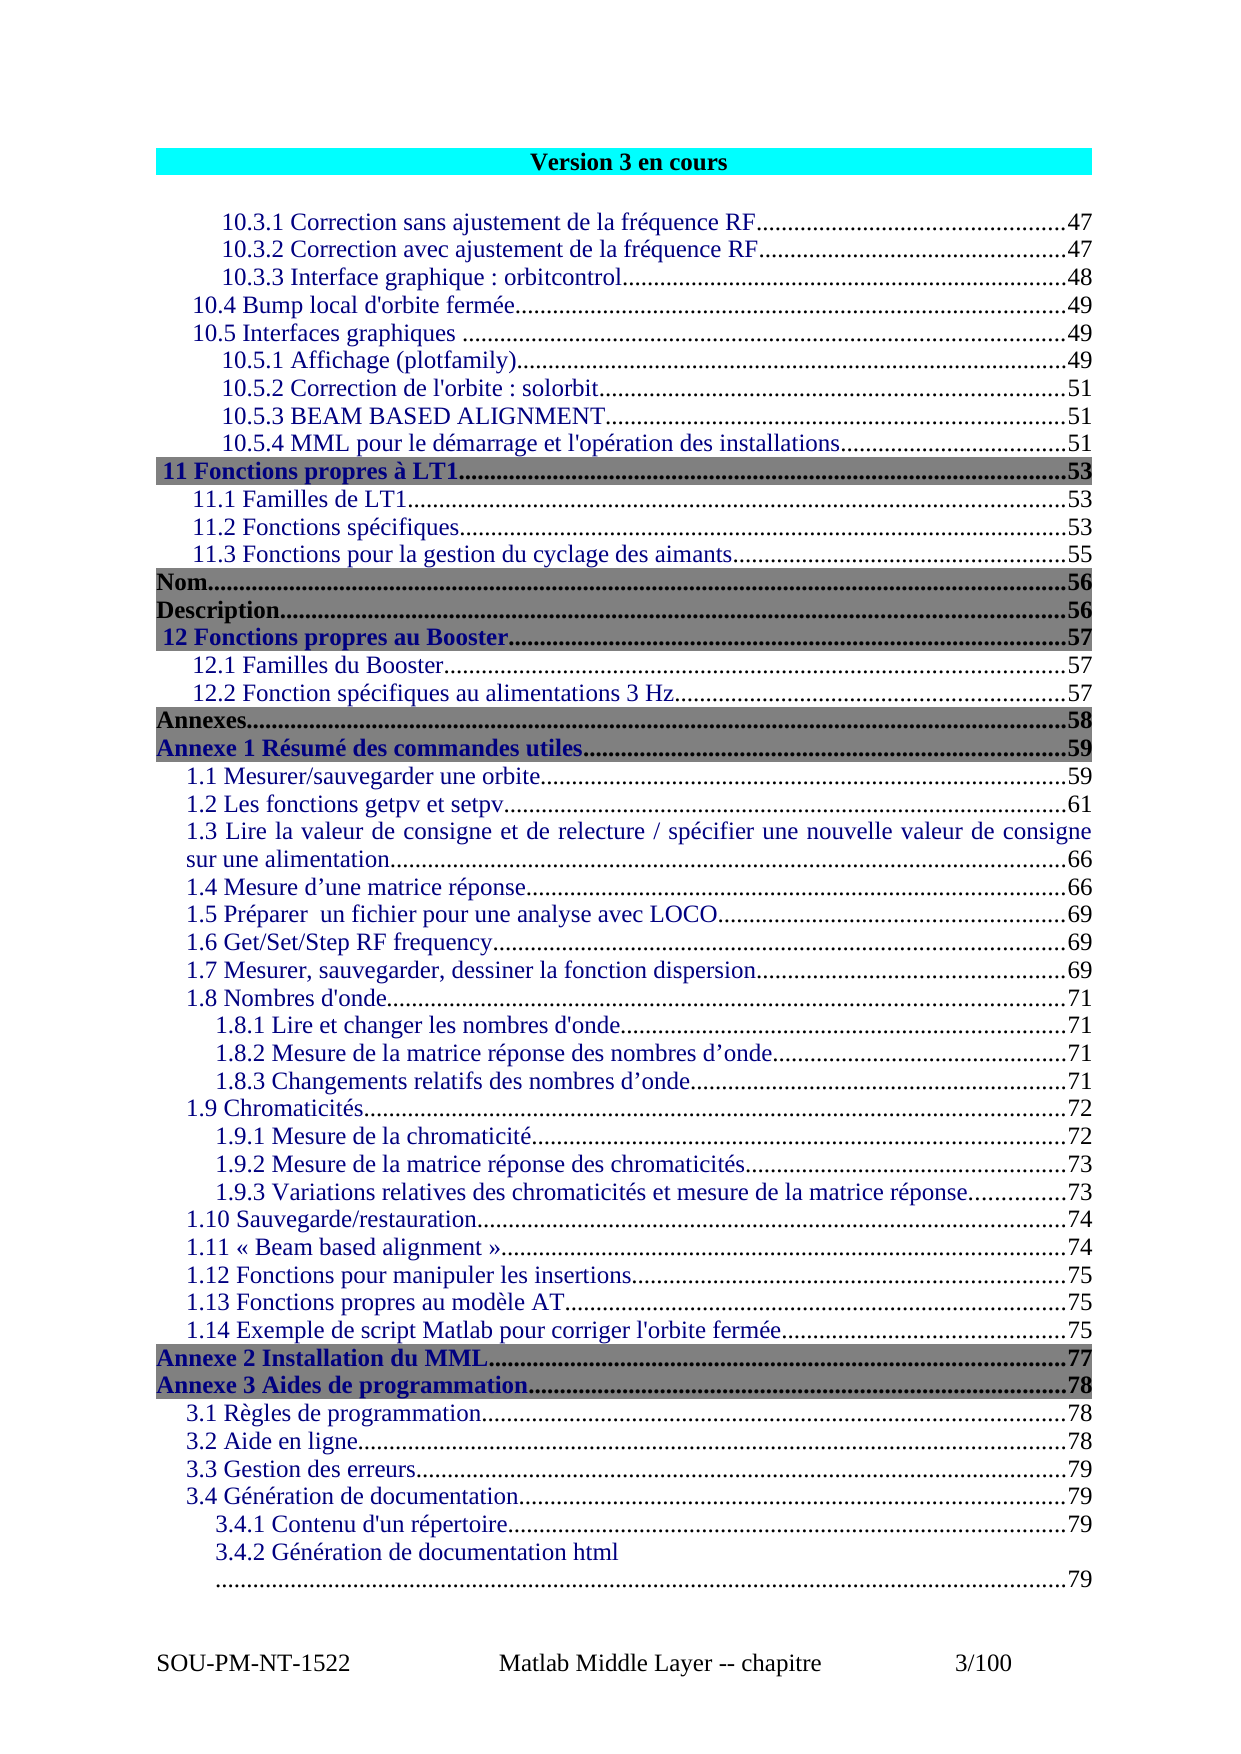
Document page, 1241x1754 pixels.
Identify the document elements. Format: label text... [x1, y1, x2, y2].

text 11.1 Familles de LT1 53 [186, 485, 1092, 513]
text 1.12 Fonctions pour manipuler les insertions 75 [186, 1261, 1092, 1288]
text 1.6 Get/Set/Step RF frequency 69 [186, 928, 1092, 956]
text 10.3.3 Interface graphique : orbitcontrol 48 [215, 263, 1092, 291]
text 12.2 Fonction spécifiques au alimentations 3 Hz 57 [186, 679, 1092, 707]
text 1.11 « Beam based alignment » 74 [186, 1233, 1092, 1261]
text 10.5.1 Affichage (plotfamily) 49 [215, 346, 1092, 374]
text 1.13 Fonctions propres au modèle AT 75 [186, 1288, 1092, 1316]
text 11.2 Fonctions spécifiques 53 [186, 513, 1092, 540]
text 10.5.2 Correction de l'orbite : solorbit 51 [215, 374, 1092, 402]
text 1.8 Nombres d'onde 71 [186, 984, 1092, 1011]
text 3.2 Aide en ligne 78 [186, 1427, 1092, 1455]
text Annexe 1 Résumé des commandes utiles 59 [156, 734, 1092, 762]
text 10.5.4 MML pour le démarrage et l'opération des installations 51 [215, 429, 1092, 457]
text 10.3.2 Correction avec ajustement de la fréquence RF 47 [215, 236, 1092, 263]
text 3.4 Génération de documentation 79 [186, 1482, 1092, 1510]
text 1.4 Mesure d’une matrice réponse 66 [186, 873, 1092, 901]
text 11 Fonctions propres à LT1 53 [156, 457, 1092, 485]
text Annexe 2 Installation du MML 77 [156, 1344, 1092, 1372]
text 1.7 Mesurer, sauvegarder, dessiner la fonction dispersion 69 [186, 956, 1092, 984]
text 10.5.3 BEAM BASED ALIGNMENT 51 [215, 402, 1092, 429]
text 1.8.2 Mesure de la matrice réponse des nombres d’onde 71 [215, 1039, 1092, 1067]
text 1.2 Les fonctions getpv et setpv 61 [186, 790, 1092, 817]
text 1.1 Mesurer/sauvegarder une orbite 59 [186, 762, 1092, 790]
text 10.4 Bump local d'orbite fermée 49 [186, 291, 1092, 319]
text 10.3.1 Correction sans ajustement de la fréquence RF 47 [215, 208, 1092, 236]
text 1.5 Préparer un fichier pour une analyse avec LOCO 69 [186, 901, 1092, 928]
text 1.8.1 Lire et changer les nombres d'onde 71 [215, 1011, 1092, 1039]
text 1.9.3 Variations relatives des chromaticités et mesure de la matrice réponse 73 [215, 1178, 1092, 1205]
text 3.4.2 Génération de documentation html 79 [215, 1538, 1092, 1593]
text 1.10 Sauvegarde/restauration 74 [186, 1205, 1092, 1233]
text 1.8.3 Changements relatifs des nombres d’onde 71 [215, 1067, 1092, 1094]
text Nom 56 [156, 568, 1092, 596]
text 11.3 Fonctions pour la gestion du cyclage des aimants 55 [186, 540, 1092, 568]
text Description 56 [156, 596, 1092, 623]
text 1.9.1 Mesure de la chromaticité 72 [215, 1122, 1092, 1150]
text Annexe 3 Aides de programmation 78 [156, 1372, 1092, 1399]
text 12 Fonctions propres au Booster 57 [156, 623, 1092, 651]
text 1.9 Chromaticités 72 [186, 1094, 1092, 1122]
text 3.1 Règles de programmation 78 [186, 1399, 1092, 1427]
text 3.4.1 Contenu d'un répertoire 79 [215, 1510, 1092, 1538]
text 3.3 Gestion des erreurs 79 [186, 1455, 1092, 1482]
text Annexes 58 [156, 707, 1092, 734]
text 10.5 Interfaces graphiques 49 [186, 319, 1092, 346]
text 1.9.2 Mesure de la matrice réponse des chromaticités 73 [215, 1150, 1092, 1178]
text 1.3 Lire la valeur de consigne et de relecture / spécifier une nouvelle valeur de consigne sur une alimentation 66 [186, 817, 1092, 873]
text 12.1 Familles du Booster 57 [186, 651, 1092, 679]
text 1.14 Exemple de script Matlab pour corriger l'orbite fermée 75 [186, 1316, 1092, 1344]
